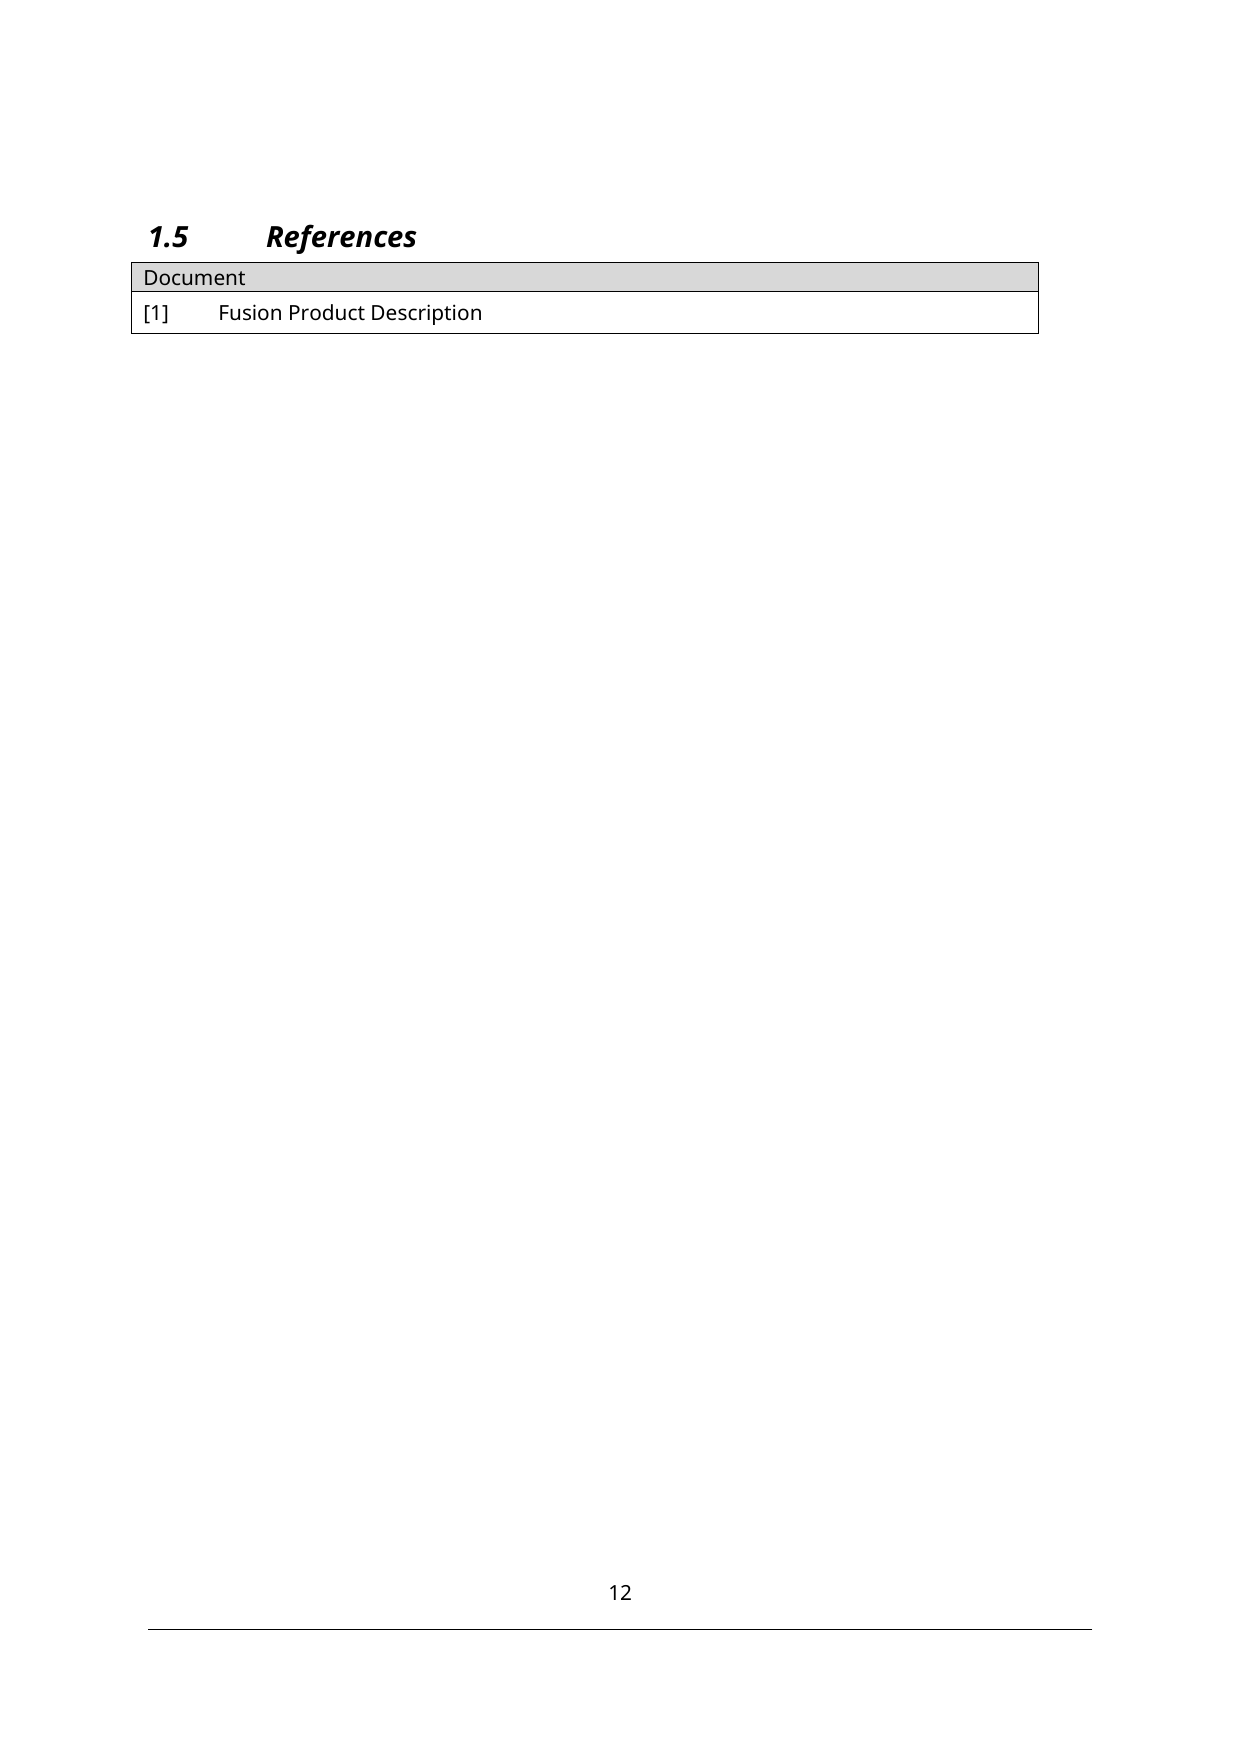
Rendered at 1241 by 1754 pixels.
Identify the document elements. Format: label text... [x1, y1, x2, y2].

table_header Document [132, 263, 1038, 291]
table_cell Fusion Product Description [132, 292, 1038, 333]
subtitle References [148, 216, 1092, 256]
